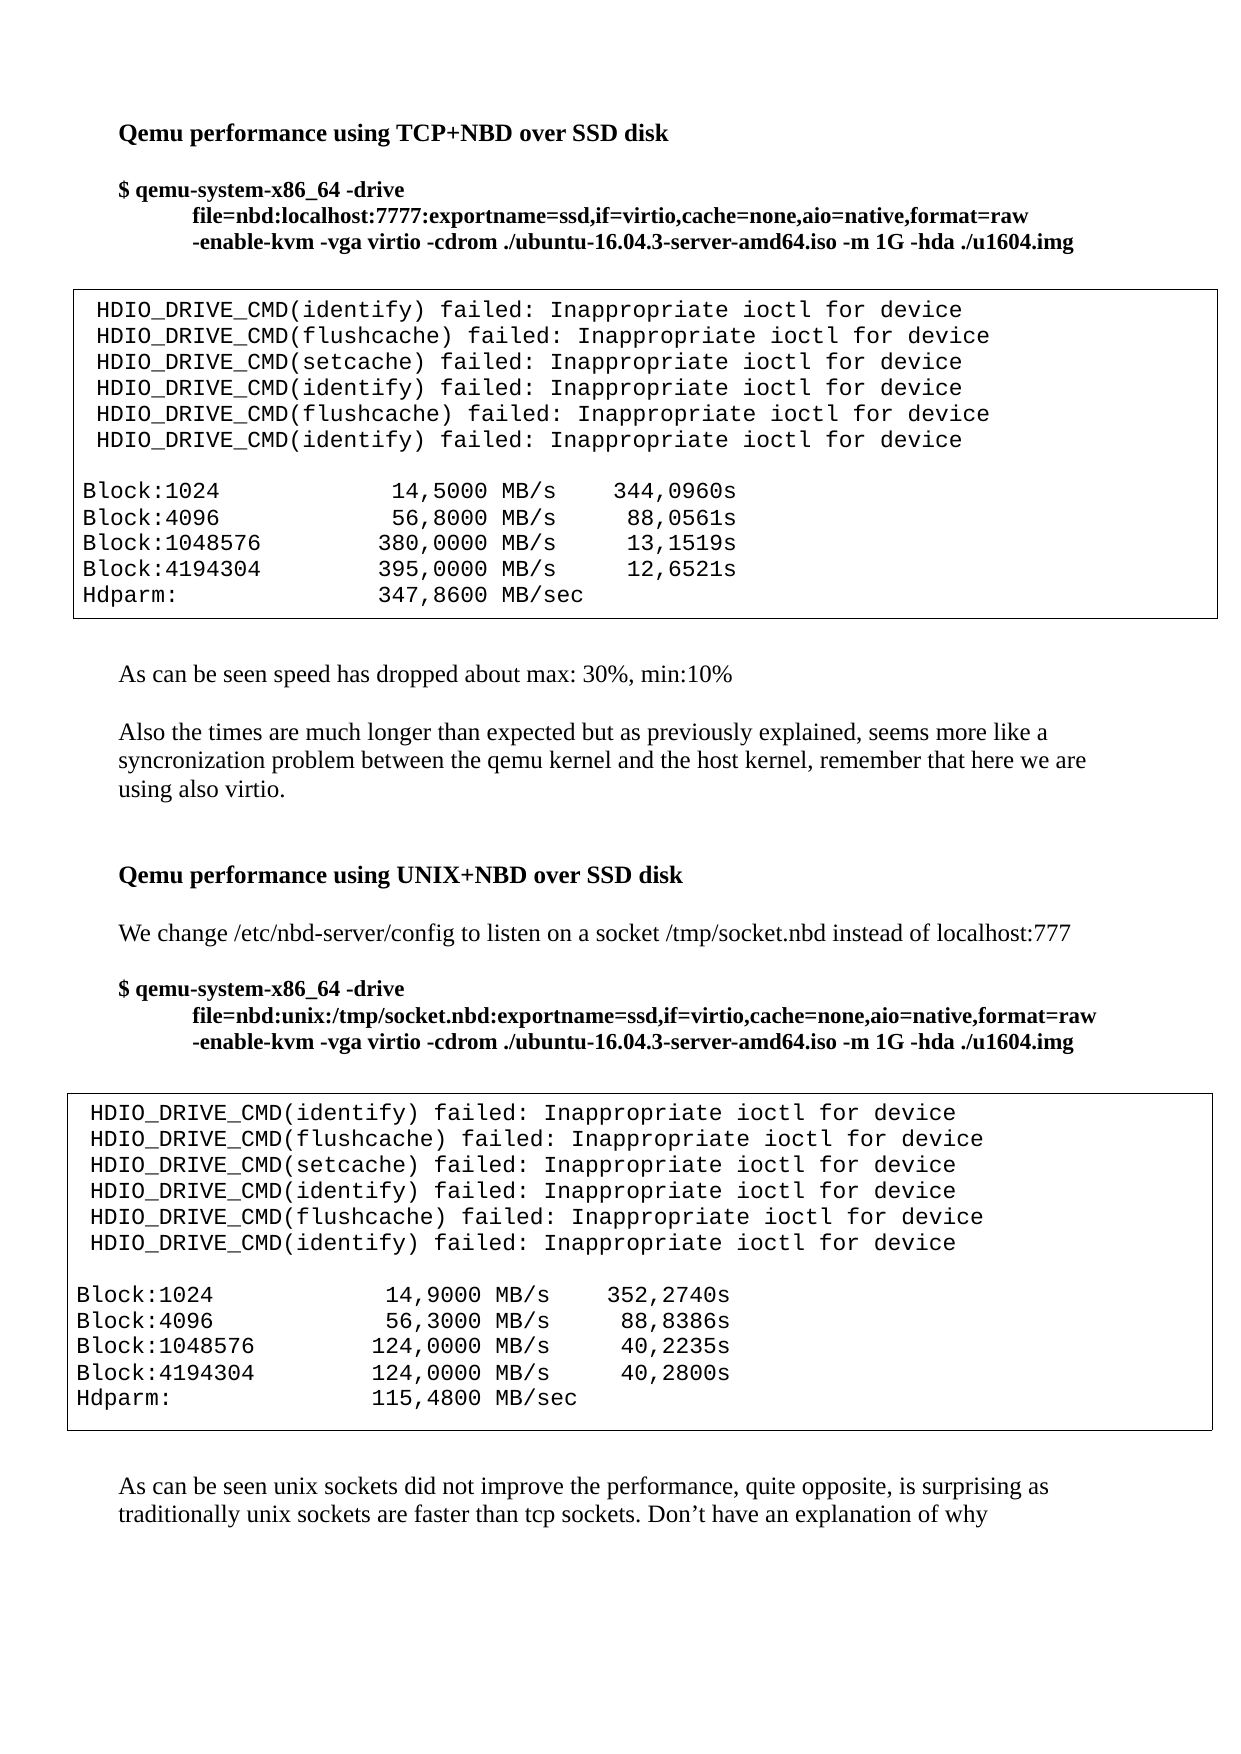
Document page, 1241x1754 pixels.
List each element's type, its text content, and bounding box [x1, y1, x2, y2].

text Block:4194304 395,0000 MB/s 12,6521s [82, 558, 1208, 584]
text [68, 1094, 1212, 1430]
text Qemu performance using UNIX+NBD over SSD disk [118, 860, 1122, 889]
text -enable-kvm -vga virtio -cdrom ./ubuntu-16.04.3-server-amd64.iso -m 1G -hda ./u1604.img [118, 1028, 1122, 1054]
text HDIO_DRIVE_CMD(flushcache) failed: Inappropriate ioctl for device [82, 324, 1208, 350]
text HDIO_DRIVE_CMD(identify) failed: Inappropriate ioctl for device [82, 376, 1208, 402]
text Also the times are much longer than expected but as previously explained, seems more like a syncronization problem between the qemu kernel and the host kernel, remember that here we are using also virtio. [118, 717, 1122, 803]
text $ qemu-system-x86_64 -drive file=nbd:localhost:7777:exportname=ssd,if=virtio,cache=none,aio=native,format=raw [118, 176, 1122, 228]
text HDIO_DRIVE_CMD(identify) failed: Inappropriate ioctl for device [82, 428, 1208, 454]
text We change /etc/nbd-server/config to listen on a socket /tmp/socket.nbd instead of localhost:777 [118, 918, 1122, 947]
text As can be seen unix sockets did not improve the performance, quite opposite, is surprising as traditionally unix sockets are faster than tcp sockets. Don’t have an explanation of why [118, 1471, 1122, 1528]
text As can be seen speed has dropped about max: 30%, min:10% [118, 659, 1122, 688]
text Block:4194304 124,0000 MB/s 40,2800s [76, 1361, 1203, 1387]
text Block:1024 14,5000 MB/s 344,0960s [82, 480, 1208, 506]
text HDIO_DRIVE_CMD(setcache) failed: Inappropriate ioctl for device [82, 350, 1208, 376]
text Block:1048576 380,0000 MB/s 13,1519s [82, 532, 1208, 558]
text Hdparm: 115,4800 MB/sec [76, 1387, 1203, 1413]
text HDIO_DRIVE_CMD(flushcache) failed: Inappropriate ioctl for device [76, 1205, 1203, 1231]
text HDIO_DRIVE_CMD(setcache) failed: Inappropriate ioctl for device [76, 1153, 1203, 1179]
text HDIO_DRIVE_CMD(identify) failed: Inappropriate ioctl for device [82, 298, 1208, 324]
text -enable-kvm -vga virtio -cdrom ./ubuntu-16.04.3-server-amd64.iso -m 1G -hda ./u1604.img [118, 228, 1122, 255]
text $ qemu-system-x86_64 -drive file=nbd:unix:/tmp/socket.nbd:exportname=ssd,if=virtio,cache=none,aio=native,format=raw [118, 975, 1122, 1028]
text HDIO_DRIVE_CMD(identify) failed: Inappropriate ioctl for device [76, 1101, 1203, 1127]
text HDIO_DRIVE_CMD(flushcache) failed: Inappropriate ioctl for device [76, 1127, 1203, 1153]
text Block:4096 56,3000 MB/s 88,8386s [76, 1309, 1203, 1335]
text HDIO_DRIVE_CMD(flushcache) failed: Inappropriate ioctl for device [82, 402, 1208, 428]
text [74, 290, 1217, 618]
text Hdparm: 347,8600 MB/sec [82, 584, 1208, 609]
text HDIO_DRIVE_CMD(identify) failed: Inappropriate ioctl for device [76, 1231, 1203, 1257]
text Block:1024 14,9000 MB/s 352,2740s [76, 1283, 1203, 1309]
text Block:4096 56,8000 MB/s 88,0561s [82, 506, 1208, 532]
text Block:1048576 124,0000 MB/s 40,2235s [76, 1335, 1203, 1361]
text Qemu performance using TCP+NBD over SSD disk [118, 118, 1122, 147]
text HDIO_DRIVE_CMD(identify) failed: Inappropriate ioctl for device [76, 1179, 1203, 1205]
